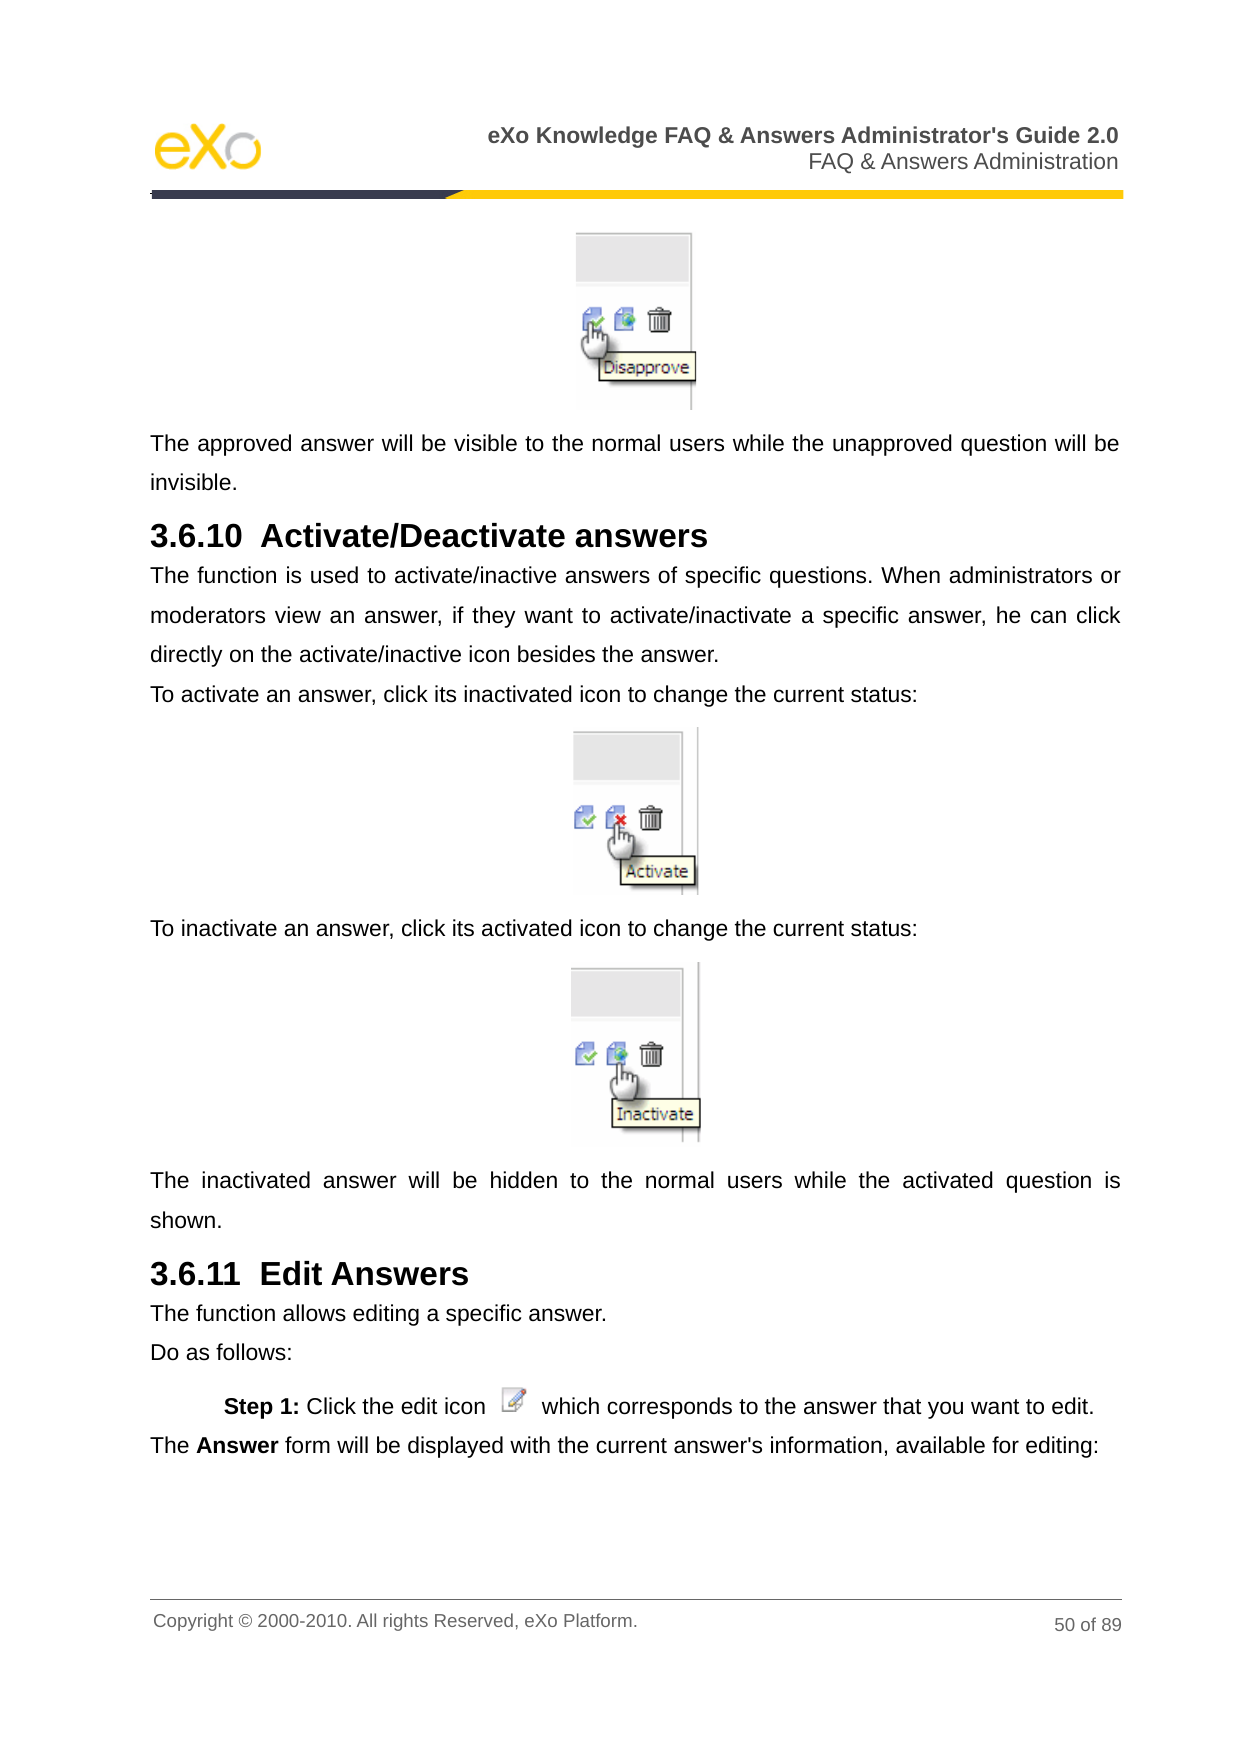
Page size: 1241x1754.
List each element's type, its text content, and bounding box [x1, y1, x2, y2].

picture [571, 962, 701, 1147]
subtitle Activate/Deactivate answers [150, 516, 1122, 555]
text To activate an answer, click its inactivated icon to change the current status: [150, 681, 1122, 707]
picture [155, 123, 262, 170]
text The Answer form will be displayed with the current answer's information, available for editing: [150, 1432, 1122, 1459]
picture [499, 1386, 528, 1412]
picture [151, 190, 1124, 199]
text The inactivated answer will be hidden to the normal users while the activated question is shown. [150, 955, 1122, 1233]
subtitle Edit Answers [150, 1254, 1122, 1292]
text The function allows editing a specific answer. [150, 1300, 1122, 1326]
text Step 1: Click the edit icon which corresponds to the answer that you want to edit. [150, 1379, 1122, 1419]
picture [575, 231, 697, 410]
text The function is used to activate/inactive answers of specific questions. When administrators or moderators view an answer, if they want to activate/inactivate a specific answer, he can click directly on the activate/inactive icon besides the answer. [150, 562, 1122, 667]
text Do as follows: [150, 1339, 1122, 1366]
text The approved answer will be visible to the normal users while the unapproved question will be invisible. [150, 223, 1122, 496]
picture [573, 727, 699, 895]
text To inactivate an answer, click its activated icon to change the current status: [150, 720, 1122, 942]
